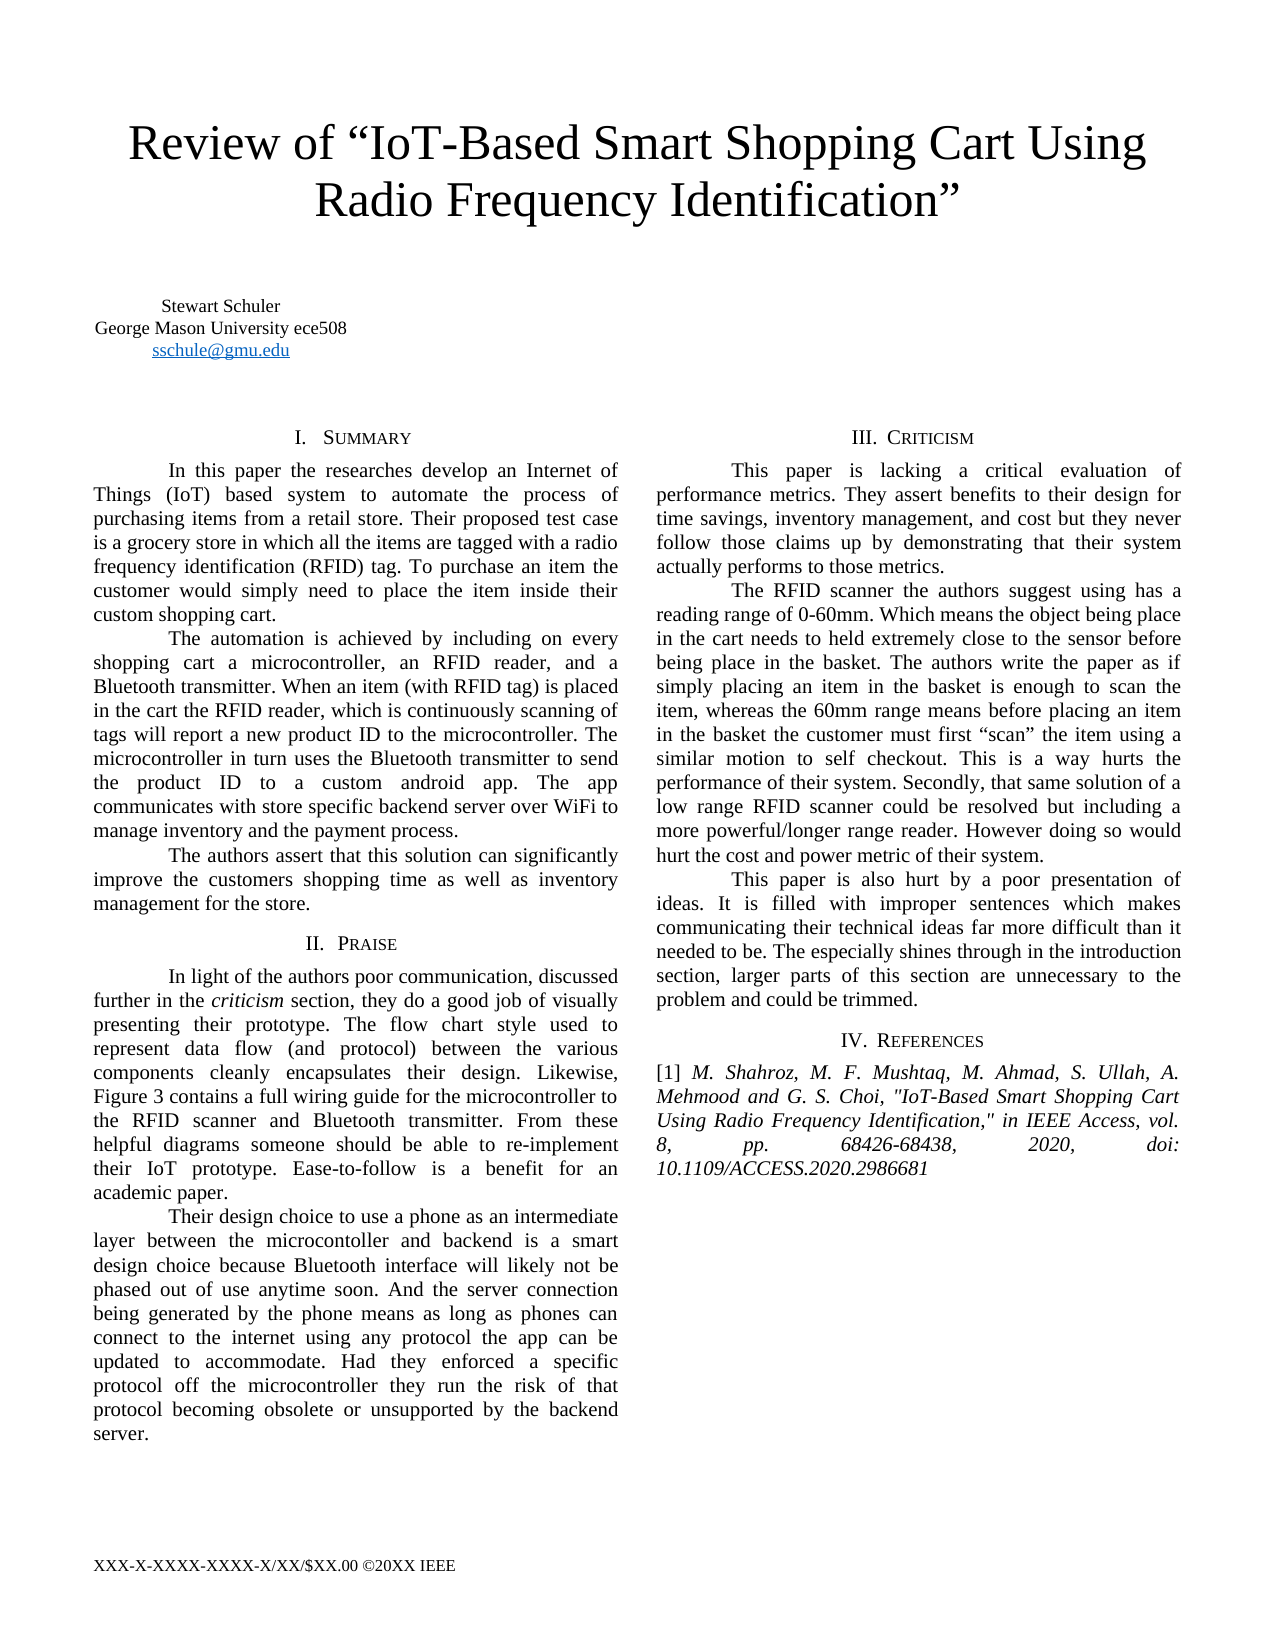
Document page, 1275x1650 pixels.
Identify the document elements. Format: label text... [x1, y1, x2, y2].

text This paper is also hurt by a poor presentation of ideas. It is filled with improper sentences which makes communicating their technical ideas far more difficult than it needed to be. The especially shines through in the introduction section, larger parts of this section are unnecessary to the problem and could be trimmed. [656, 867, 1182, 1011]
text [1] M. Shahroz, M. F. Mushtaq, M. Ahmad, S. Ullah, A. Mehmood and G. S. Choi, "IoT-Based Smart Shopping Cart Using Radio Frequency Identification," in IEEE Access, vol. 8, pp. 68426-68438, 2020, doi: 10.1109/ACCESS.2020.2986681 [656, 1060, 1182, 1180]
text Their design choice to use a phone as an intermediate layer between the microcontoller and backend is a smart design choice because Bluetooth interface will likely not be phased out of use anytime soon. And the server connection being generated by the phone means as long as phones can connect to the internet using any protocol the app can be updated to accommodate. Had they enforced a specific protocol off the microcontroller they run the risk of that protocol becoming obsolete or unsupported by the backend server. [93, 1204, 619, 1445]
subtitle Summary [93, 425, 619, 449]
text In light of the authors poor communication, discussed further in the criticism section, they do a good job of visually presenting their prototype. The flow chart style used to represent data flow (and protocol) between the various components cleanly encapsulates their design. Likewise, Figure 3 contains a full wiring guide for the microcontroller to the RFID scanner and Bluetooth transmitter. From these helpful diagrams someone should be able to re-implement their IoT prototype. Ease-to-follow is a benefit for an academic paper. [93, 964, 619, 1204]
subtitle Criticism [656, 425, 1182, 449]
subtitle References [656, 1028, 1182, 1052]
text Review of “IoT-Based Smart Shopping Cart Using Radio Frequency Identification” [93, 112, 1182, 227]
text The authors assert that this solution can significantly improve the customers shopping time as well as inventory management for the store. [93, 842, 619, 915]
subtitle Praise [93, 931, 619, 955]
text This paper is lacking a critical evaluation of performance metrics. They assert benefits to their design for time savings, inventory management, and cost but they never follow those claims up by demonstrating that their system actually performs to those metrics. [656, 457, 1182, 578]
text In this paper the researches develop an Internet of Things (IoT) based system to automate the process of purchasing items from a retail store. Their proposed test case is a grocery store in which all the items are tagged with a radio frequency identification (RFID) tag. To purchase an item the customer would simply need to place the item inside their custom shopping cart. [93, 457, 619, 626]
text The RFID scanner the authors suggest using has a reading range of 0-60mm. Which means the object being place in the cart needs to held extremely close to the sensor before being place in the basket. The authors write the paper as if simply placing an item in the basket is enough to scan the item, whereas the 60mm range means before placing an item in the basket the customer must first “scan” the item using a similar motion to self checkout. This is a way hurts the performance of their system. Secondly, that same solution of a low range RFID scanner could be resolved but including a more powerful/longer range reader. However doing so would hurt the cost and power metric of their system. [656, 578, 1182, 867]
text The automation is achieved by including on every shopping cart a microcontroller, an RFID reader, and a Bluetooth transmitter. When an item (with RFID tag) is placed in the cart the RFID reader, which is continuously scanning of tags will report a new product ID to the microcontroller. The microcontroller in turn uses the Bluetooth transmitter to send the product ID to a custom android app. The app communicates with store specific backend server over WiFi to manage inventory and the payment process. [93, 626, 619, 842]
text Stewart Schuler George Mason University ece508 sschule@gmu.edu [93, 295, 348, 360]
